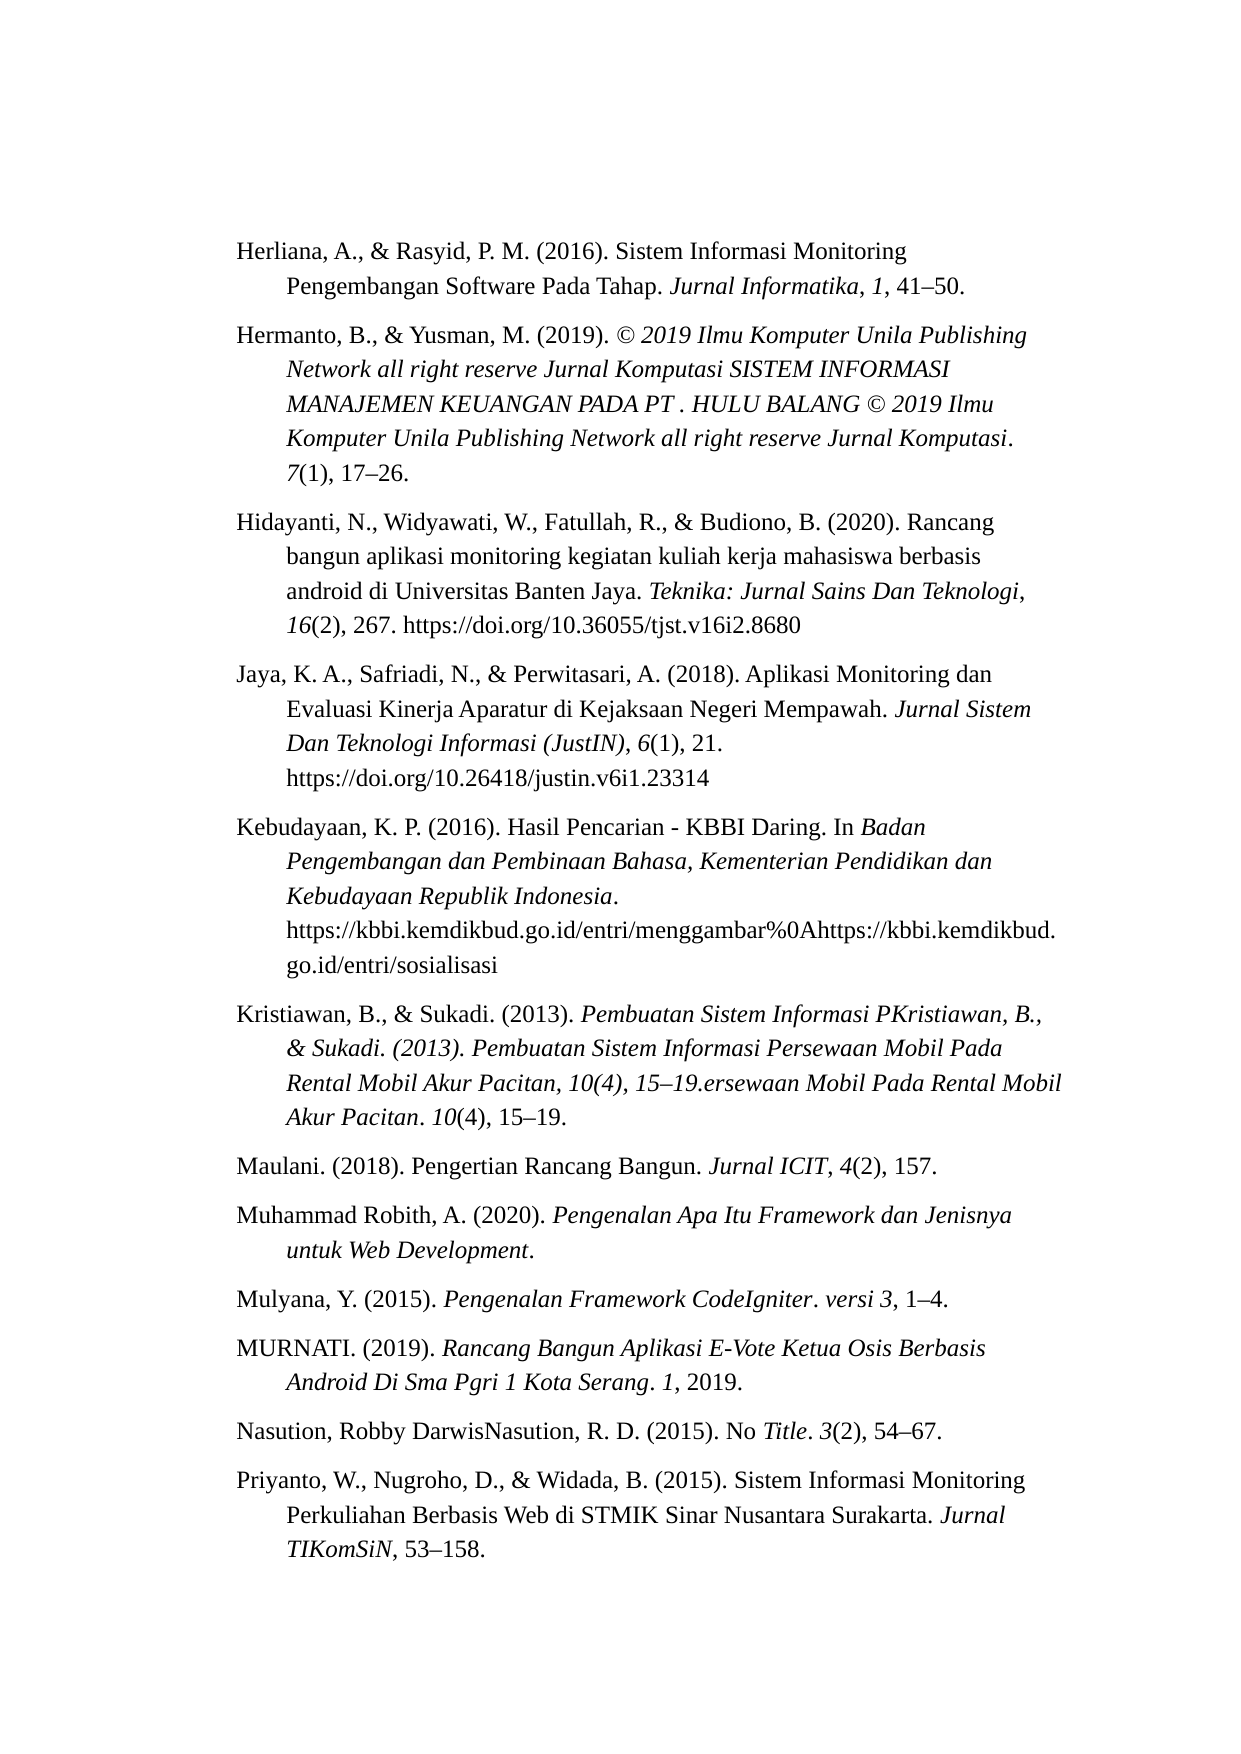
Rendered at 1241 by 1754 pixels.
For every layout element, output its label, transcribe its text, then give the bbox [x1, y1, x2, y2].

text Muhammad Robith, A. (2020). Pengenalan Apa Itu Framework dan Jenisnya untuk Web Development. [236, 1200, 1063, 1263]
text MURNATI. (2019). Rancang Bangun Aplikasi E-Vote Ketua Osis Berbasis Android Di Sma Pgri 1 Kota Serang. 1, 2019. [236, 1333, 1063, 1396]
text Kristiawan, B., & Sukadi. (2013). Pembuatan Sistem Informasi PKristiawan, B., & Sukadi. (2013). Pembuatan Sistem Informasi Persewaan Mobil Pada Rental Mobil Akur Pacitan, 10(4), 15–19.ersewaan Mobil Pada Rental Mobil Akur Pacitan. 10(4), 15–19. [236, 999, 1063, 1131]
text Hidayanti, N., Widyawati, W., Fatullah, R., & Budiono, B. (2020). Rancang bangun aplikasi monitoring kegiatan kuliah kerja mahasiswa berbasis android di Universitas Banten Jaya. Teknika: Jurnal Sains Dan Teknologi, 16(2), 267. https://doi.org/10.36055/tjst.v16i2.8680 [236, 507, 1063, 639]
text Kebudayaan, K. P. (2016). Hasil Pencarian - KBBI Daring. In Badan Pengembangan dan Pembinaan Bahasa, Kementerian Pendidikan dan Kebudayaan Republik Indonesia. https://kbbi.kemdikbud.go.id/entri/menggambar%0Ahttps://kbbi.kemdikbud.go.id/entri/sosialisasi [236, 812, 1063, 978]
text Nasution, Robby DarwisNasution, R. D. (2015). No Title. 3(2), 54–67. [236, 1416, 1063, 1445]
text Hermanto, B., & Yusman, M. (2019). © 2019 Ilmu Komputer Unila Publishing Network all right reserve Jurnal Komputasi SISTEM INFORMASI MANAJEMEN KEUANGAN PADA PT . HULU BALANG © 2019 Ilmu Komputer Unila Publishing Network all right reserve Jurnal Komputasi. 7(1), 17–26. [236, 320, 1063, 486]
text Maulani. (2018). Pengertian Rancang Bangun. Jurnal ICIT, 4(2), 157. [236, 1151, 1063, 1180]
text Herliana, A., & Rasyid, P. M. (2016). Sistem Informasi Monitoring Pengembangan Software Pada Tahap. Jurnal Informatika, 1, 41–50. [236, 236, 1063, 299]
text Priyanto, W., Nugroho, D., & Widada, B. (2015). Sistem Informasi Monitoring Perkuliahan Berbasis Web di STMIK Sinar Nusantara Surakarta. Jurnal TIKomSiN, 53–158. [236, 1466, 1063, 1563]
text Mulyana, Y. (2015). Pengenalan Framework CodeIgniter. versi 3, 1–4. [236, 1284, 1063, 1313]
text Jaya, K. A., Safriadi, N., & Perwitasari, A. (2018). Aplikasi Monitoring dan Evaluasi Kinerja Aparatur di Kejaksaan Negeri Mempawah. Jurnal Sistem Dan Teknologi Informasi (JustIN), 6(1), 21. https://doi.org/10.26418/justin.v6i1.23314 [236, 659, 1063, 791]
